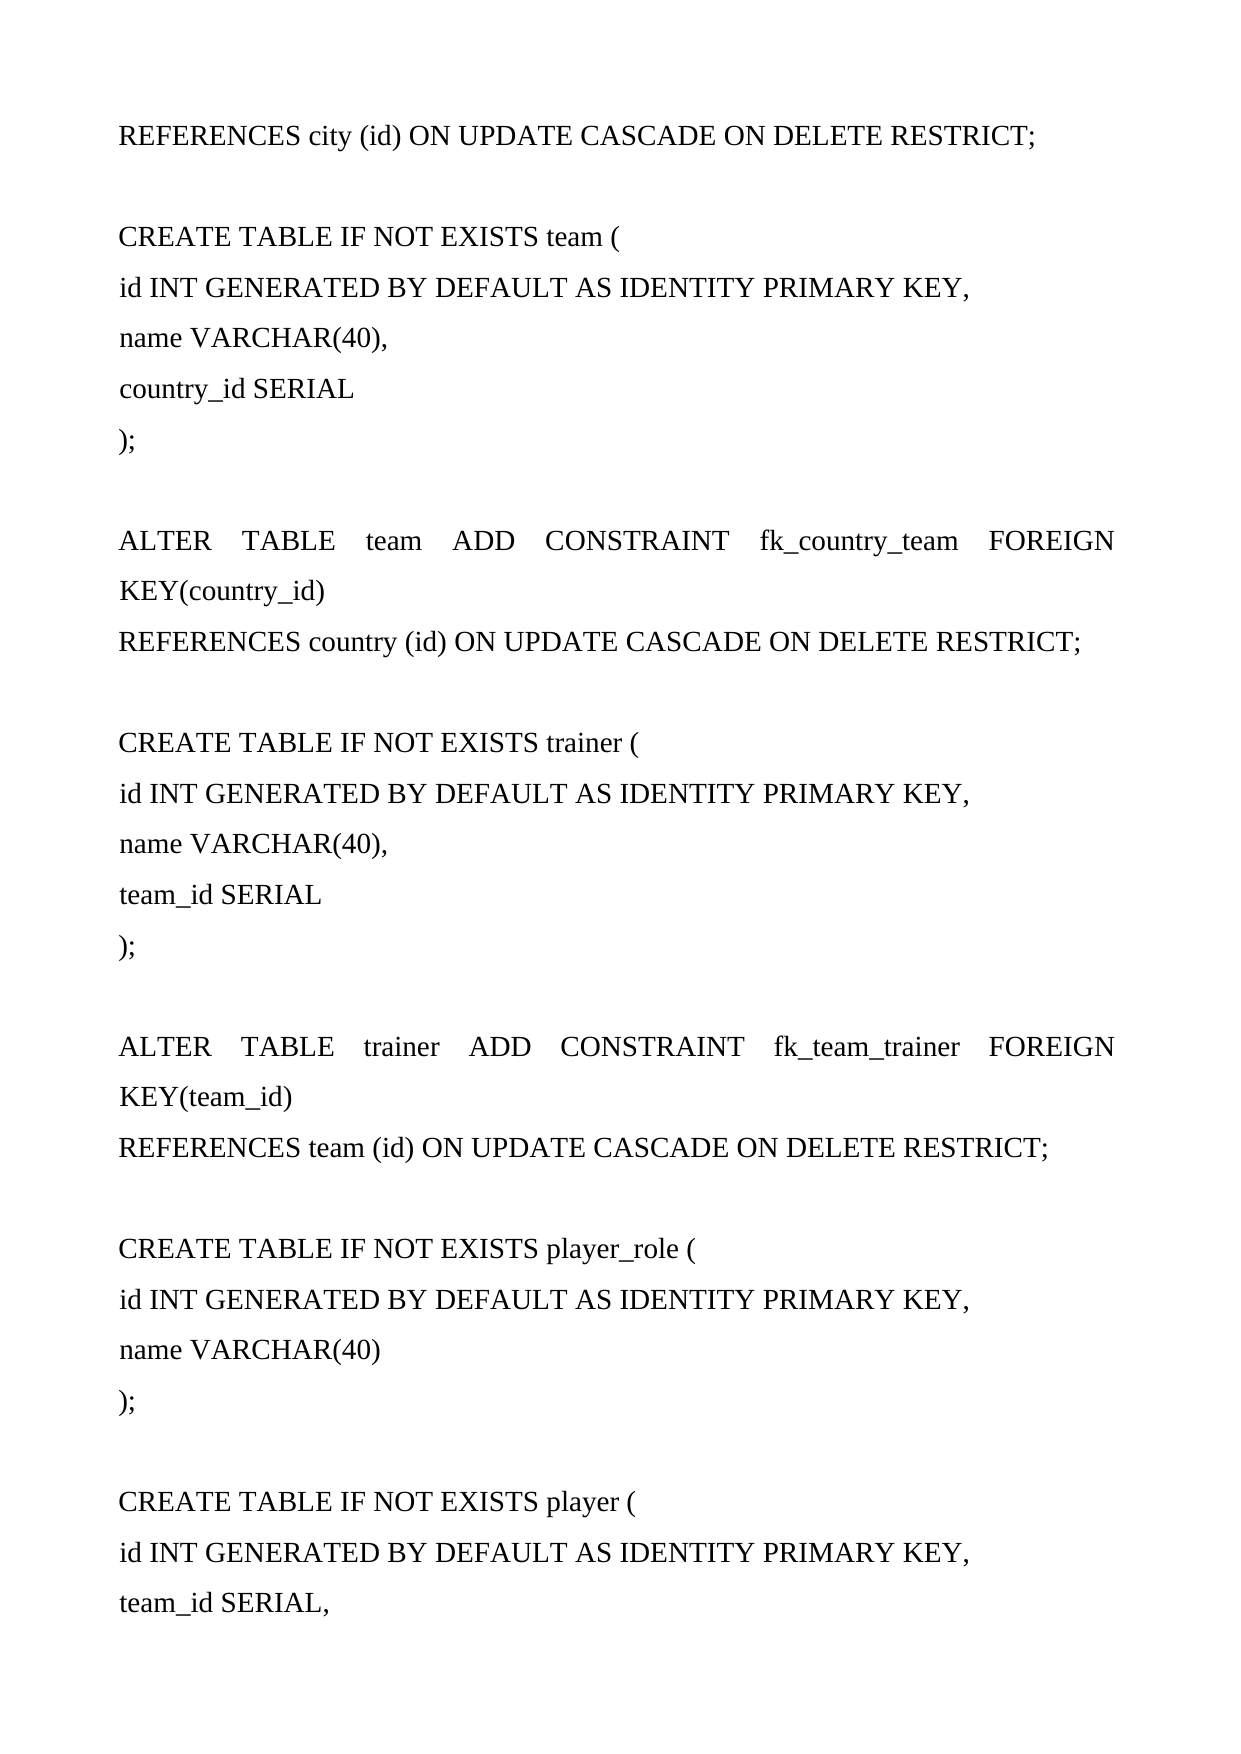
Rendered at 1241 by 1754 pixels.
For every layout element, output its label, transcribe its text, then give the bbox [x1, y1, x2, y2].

text CREATE TABLE IF NOT EXISTS player_role ( [118, 1231, 1116, 1265]
text REFERENCES country (id) ON UPDATE CASCADE ON DELETE RESTRICT; [118, 624, 1116, 658]
text REFERENCES city (id) ON UPDATE CASCADE ON DELETE RESTRICT; [118, 118, 1116, 152]
text id INT GENERATED BY DEFAULT AS IDENTITY PRIMARY KEY, [118, 776, 1116, 809]
text ALTER TABLE trainer ADD CONSTRAINT fk_team_trainer FOREIGN KEY(team_id) [118, 1029, 1116, 1113]
text name VARCHAR(40), [118, 321, 1116, 354]
text name VARCHAR(40), [118, 827, 1116, 860]
text ALTER TABLE team ADD CONSTRAINT fk_country_team FOREIGN KEY(country_id) [118, 523, 1116, 607]
text team_id SERIAL [118, 877, 1116, 911]
text id INT GENERATED BY DEFAULT AS IDENTITY PRIMARY KEY, [118, 270, 1116, 303]
text id INT GENERATED BY DEFAULT AS IDENTITY PRIMARY KEY, [118, 1282, 1116, 1315]
text ); [118, 1383, 1116, 1417]
text team_id SERIAL, [118, 1586, 1116, 1619]
text name VARCHAR(40) [118, 1332, 1116, 1366]
text ); [118, 928, 1116, 961]
text CREATE TABLE IF NOT EXISTS team ( [118, 219, 1116, 253]
text ); [118, 422, 1116, 455]
text CREATE TABLE IF NOT EXISTS trainer ( [118, 725, 1116, 759]
text CREATE TABLE IF NOT EXISTS player ( [118, 1484, 1116, 1518]
text REFERENCES team (id) ON UPDATE CASCADE ON DELETE RESTRICT; [118, 1130, 1116, 1163]
text country_id SERIAL [118, 371, 1116, 405]
text id INT GENERATED BY DEFAULT AS IDENTITY PRIMARY KEY, [118, 1535, 1116, 1568]
